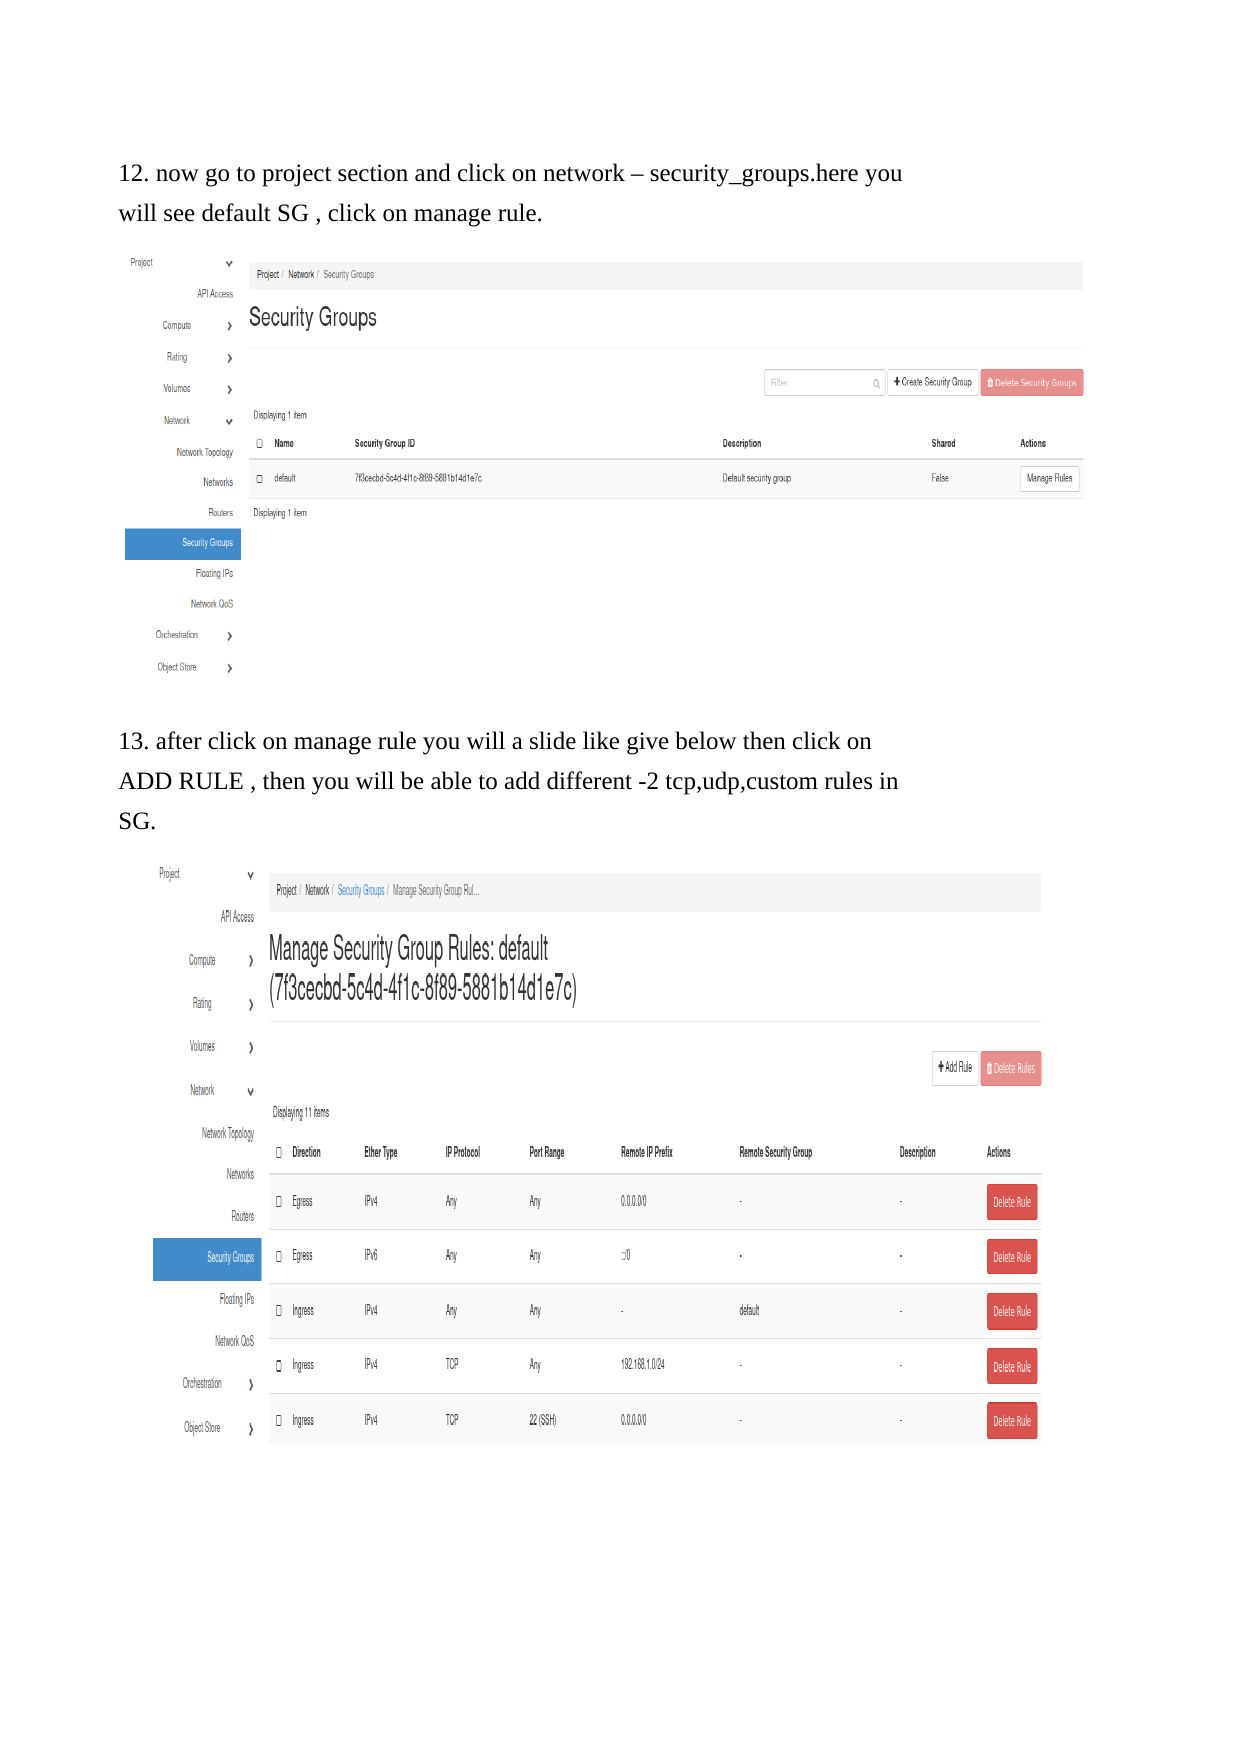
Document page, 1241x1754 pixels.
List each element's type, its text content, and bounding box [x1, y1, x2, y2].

text 12. now go to project section and click on network – security_groups.here you will see default SG , click on manage rule. [118, 158, 930, 227]
text 13. after click on manage rule you will a slide like give below then click on ADD RULE , then you will be able to add different -2 tcp,udp,custom rules in SG. [118, 726, 930, 835]
picture [125, 251, 1091, 675]
picture [153, 859, 1046, 1445]
